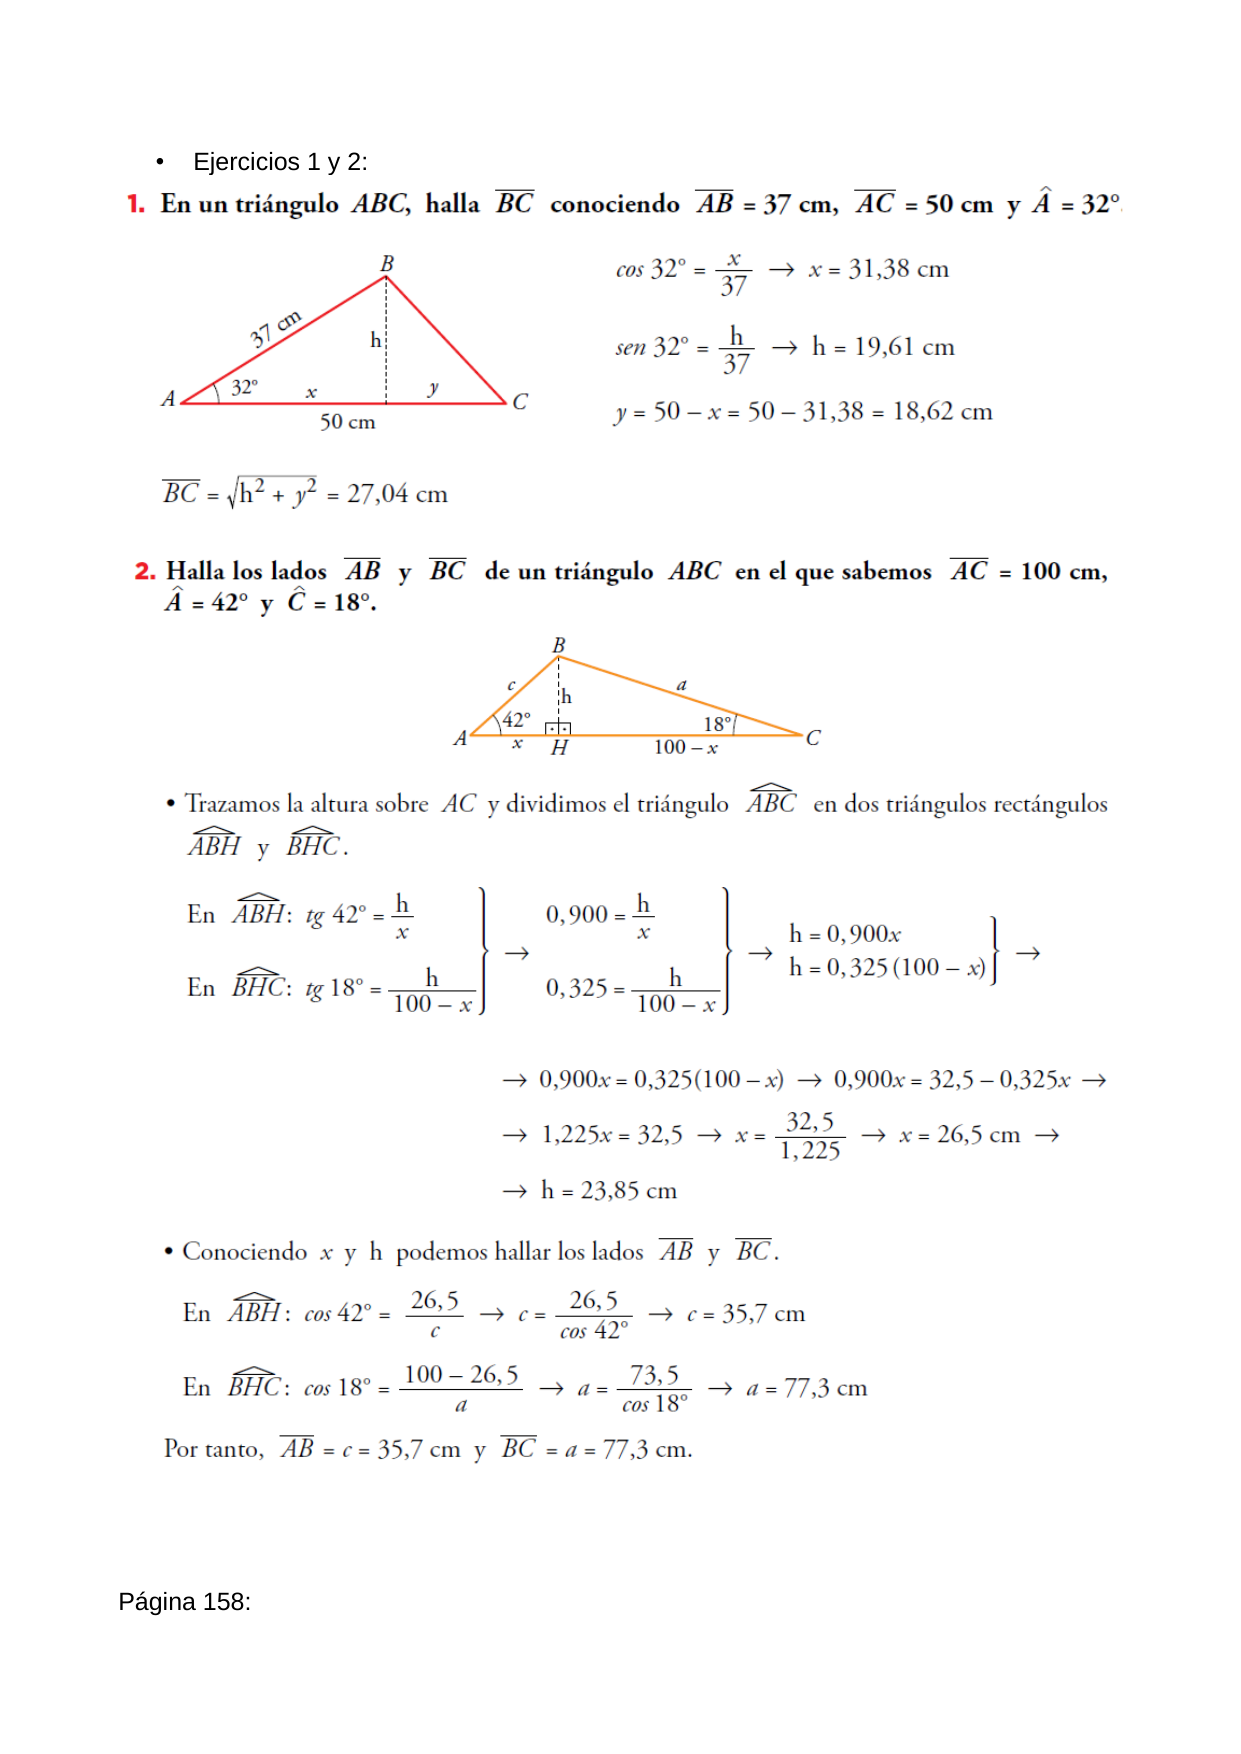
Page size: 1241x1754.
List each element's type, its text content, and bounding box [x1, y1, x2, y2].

text Página 158: [118, 1587, 1122, 1616]
picture [118, 1055, 1123, 1472]
picture [118, 546, 1123, 1027]
list Ejercicios 1 y 2: [156, 147, 1122, 175]
picture [118, 175, 1123, 518]
